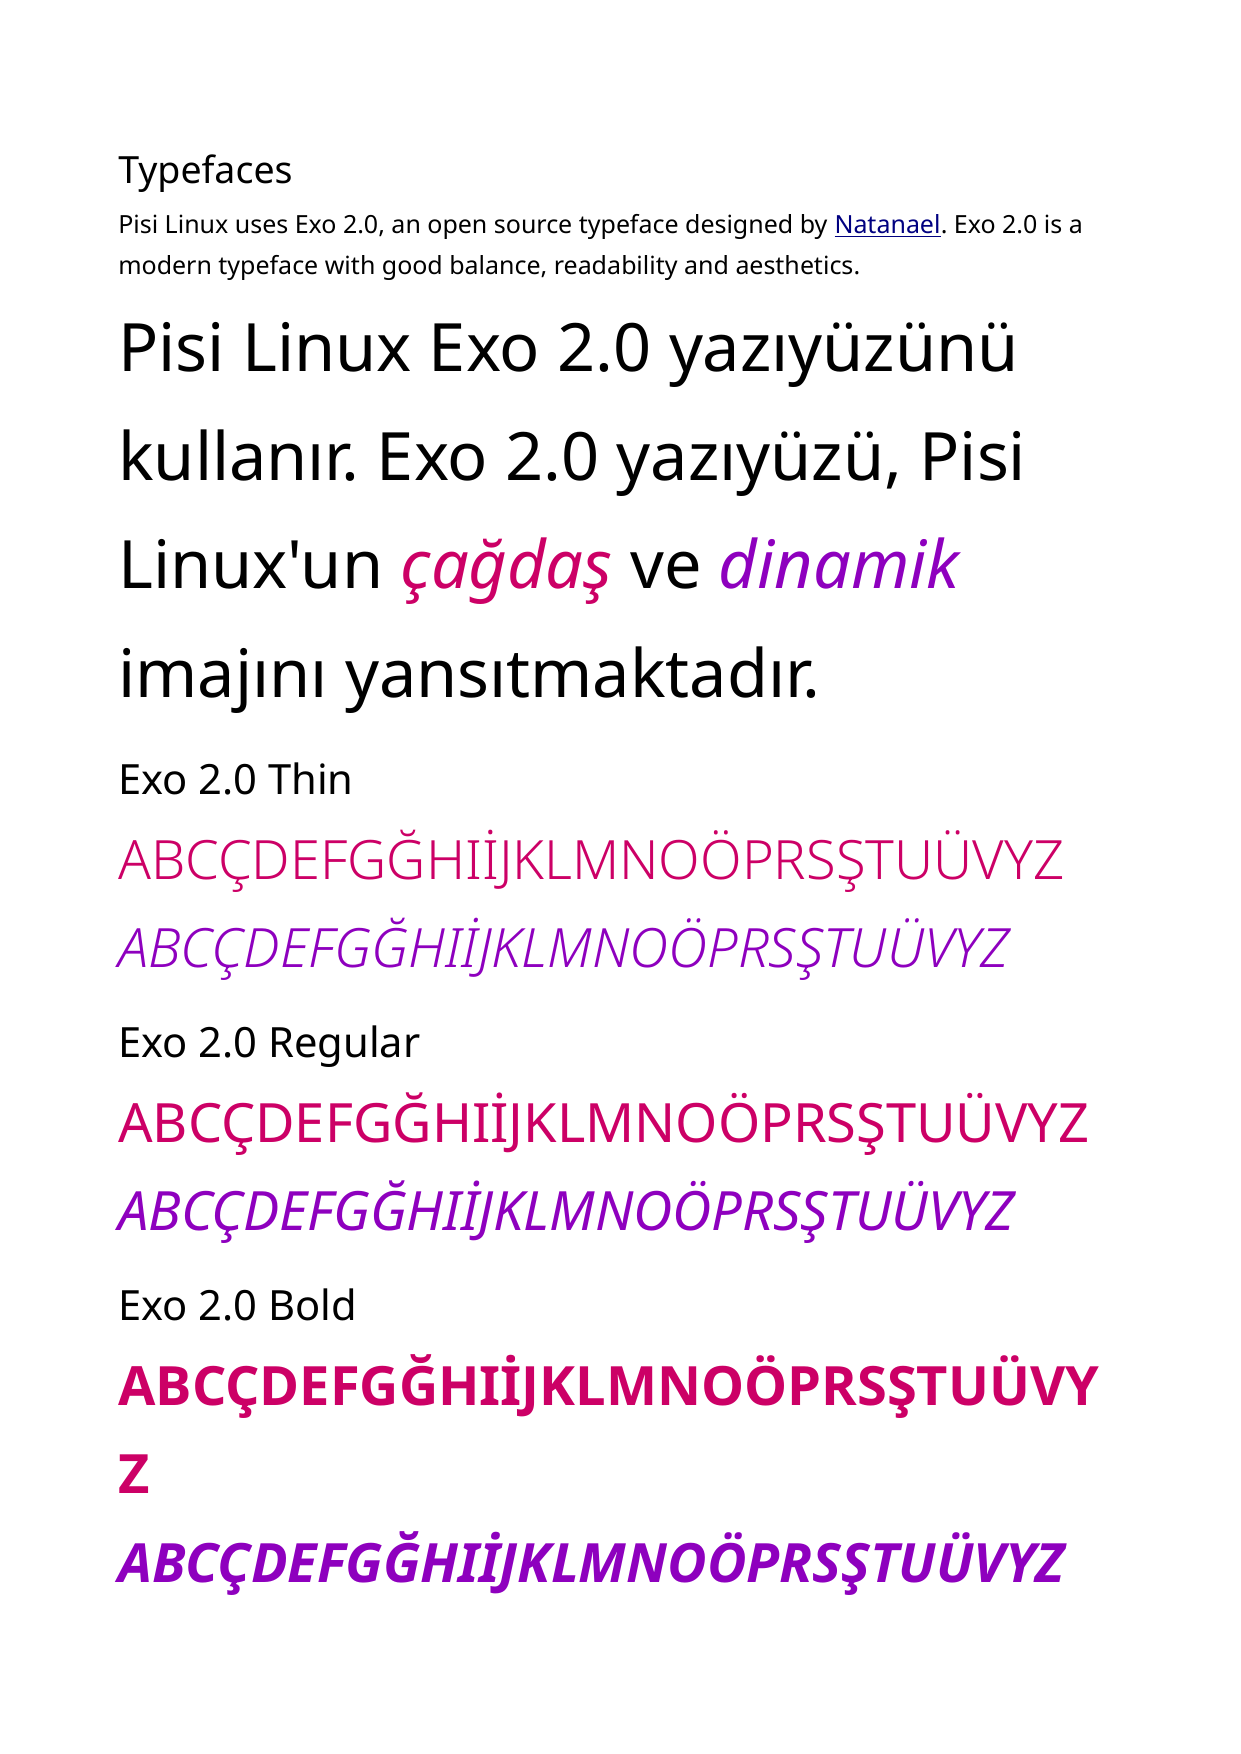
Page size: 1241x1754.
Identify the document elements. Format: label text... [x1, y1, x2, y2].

text Exo 2.0 Bold ABCÇDEFGĞHIİJKLMNOÖPRSŞTUÜVYZ ABCÇDEFGĞHIİJKLMNOÖPRSŞTUÜVYZ [118, 1276, 1122, 1598]
subtitle Typefaces [118, 143, 1122, 194]
text Exo 2.0 Thin ABCÇDEFGĞHIİJKLMNOÖPRSŞTUÜVYZ ABCÇDEFGĞHIİJKLMNOÖPRSŞTUÜVYZ [118, 750, 1122, 984]
text Pisi Linux uses Exo 2.0, an open source typeface designed by Natanael. Exo 2.0 is a modern typeface with good balance, readability and aesthetics. Pisi Linux Exo 2.0 yazıyüzünü kullanır. Exo 2.0 yazıyüzü, Pisi Linux'un çağdaş ve dinamik imajını yansıtmaktadır. [118, 207, 1122, 717]
text Exo 2.0 Regular ABCÇDEFGĞHIİJKLMNOÖPRSŞTUÜVYZ ABCÇDEFGĞHIİJKLMNOÖPRSŞTUÜVYZ [118, 1013, 1122, 1247]
